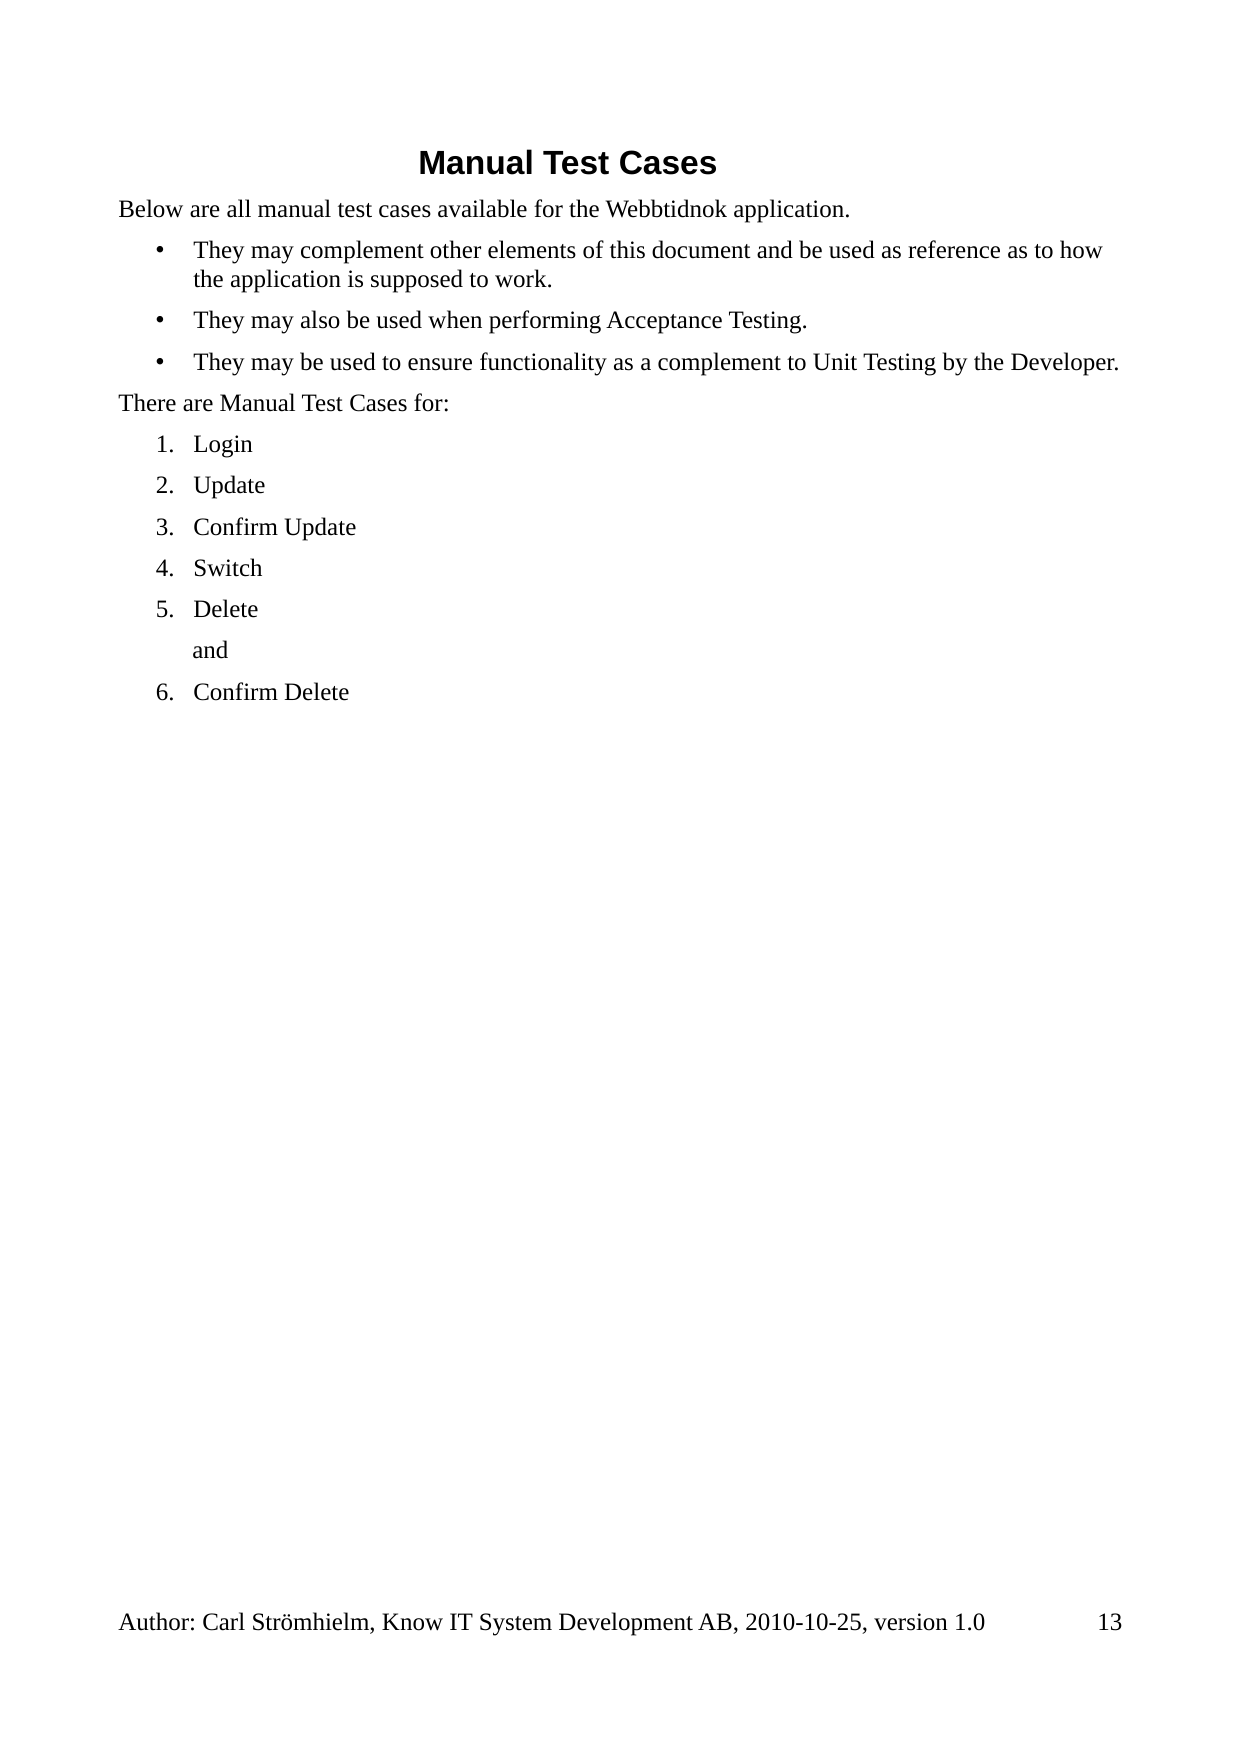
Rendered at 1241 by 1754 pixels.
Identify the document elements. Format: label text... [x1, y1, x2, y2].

text Below are all manual test cases available for the Webbtidnok application. [118, 194, 1122, 223]
list They may be used to ensure functionality as a complement to Unit Testing by the Developer. [156, 347, 1122, 376]
list They may also be used when performing Acceptance Testing. [156, 306, 1122, 334]
text and [118, 636, 1122, 664]
list Login [156, 429, 1122, 458]
list Confirm Delete [156, 677, 1122, 706]
list Switch [156, 553, 1122, 582]
list Update [156, 471, 1122, 499]
text There are Manual Test Cases for: [118, 388, 1122, 417]
list They may complement other elements of this document and be used as reference as to how the application is supposed to work. [156, 236, 1122, 293]
list Delete [156, 594, 1122, 623]
subtitle Manual Test Cases [418, 143, 1122, 182]
list Confirm Update [156, 512, 1122, 541]
